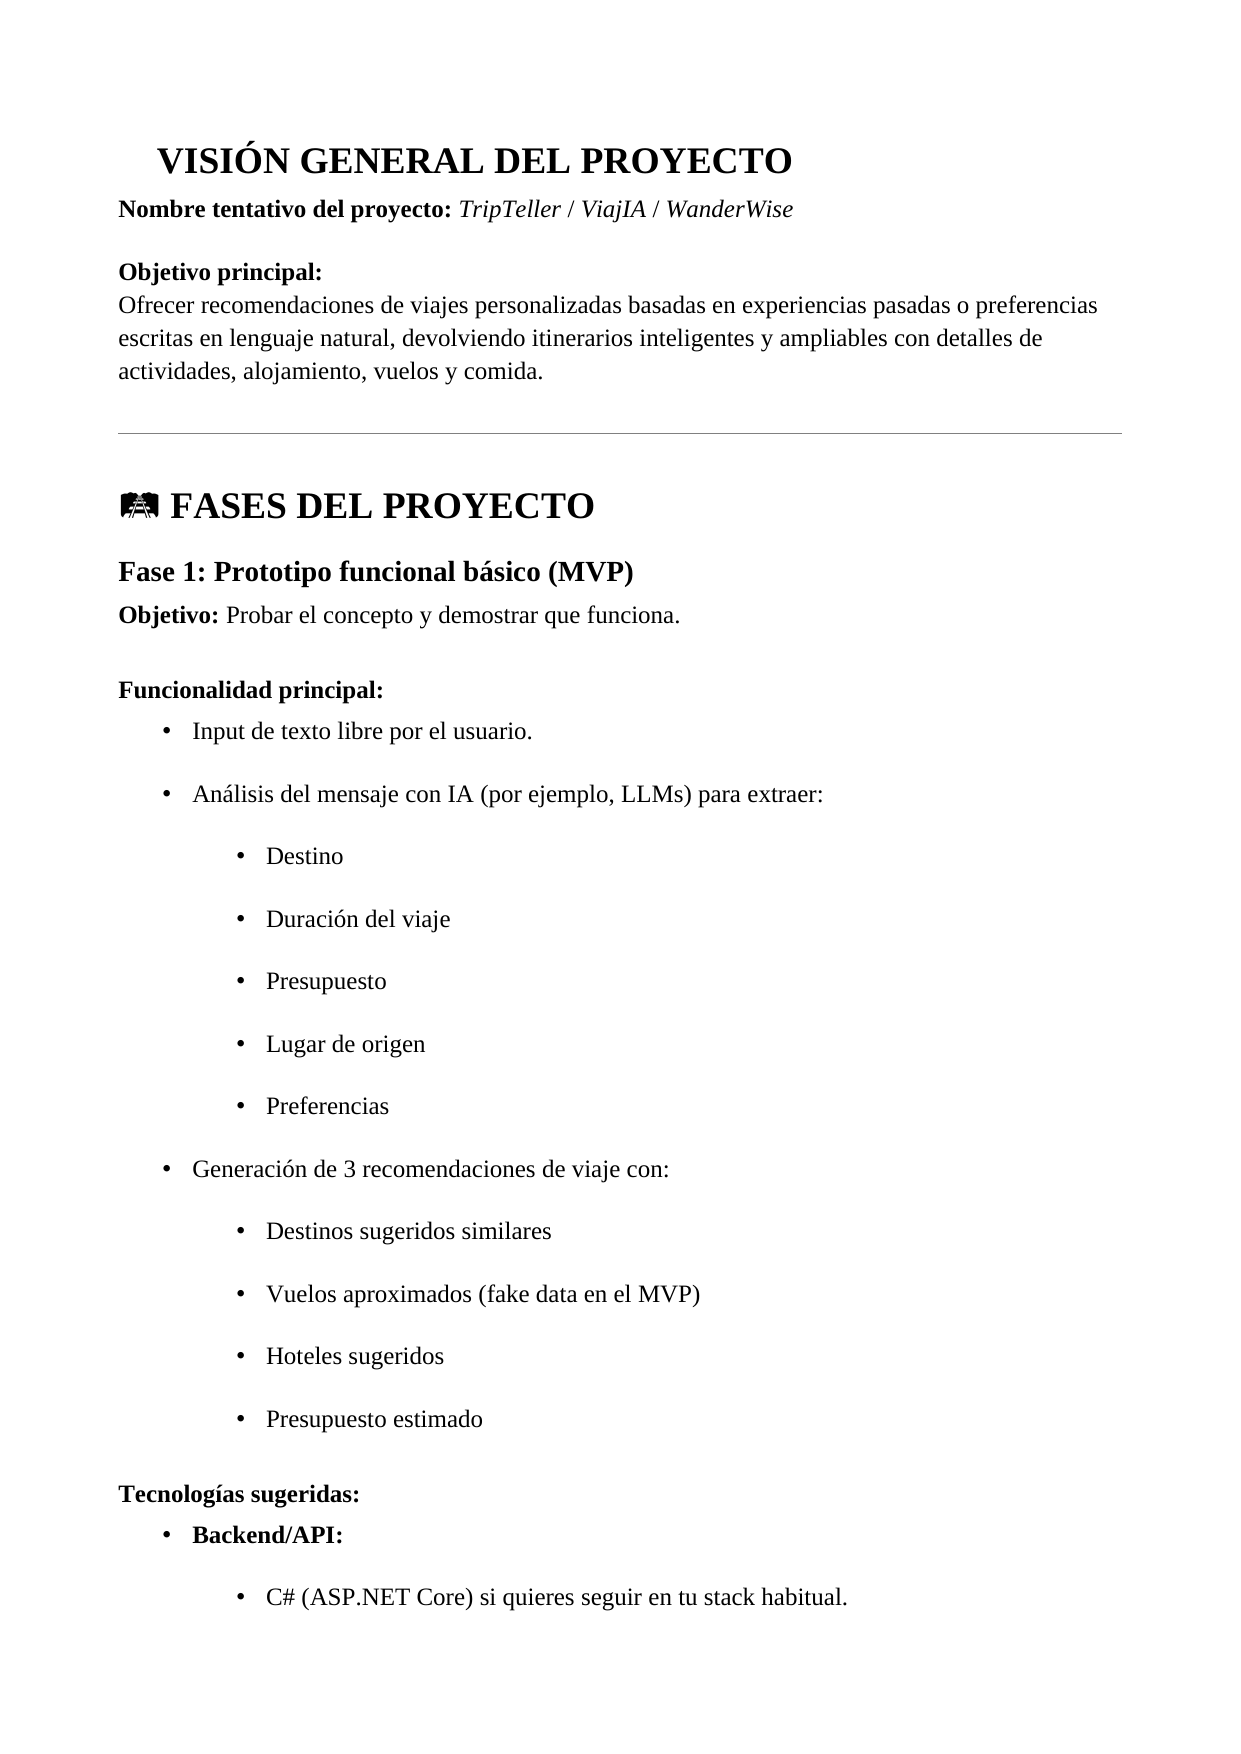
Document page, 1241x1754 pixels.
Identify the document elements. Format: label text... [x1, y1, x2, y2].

list Backend/API: [162, 1520, 1122, 1549]
list Presupuesto estimado [236, 1404, 1122, 1432]
subtitle Tecnologías sugeridas: [118, 1479, 1122, 1507]
subtitle Fase 1: Prototipo funcional básico (MVP) [118, 554, 1122, 587]
list Análisis del mensaje con IA (por ejemplo, LLMs) para extraer: [162, 779, 1122, 807]
text Objetivo: Probar el concepto y demostrar que funciona. [118, 600, 1122, 629]
text Objetivo principal: Ofrecer recomendaciones de viajes personalizadas basadas en experiencias pasadas o preferencias escritas en lenguaje natural, devolviendo itinerarios inteligentes y ampliables con detalles de actividades, alojamiento, vuelos y comida. [118, 257, 1122, 385]
list Duración del viaje [236, 904, 1122, 932]
list Vuelos aproximados (fake data en el MVP) [236, 1279, 1122, 1307]
list Destino [236, 841, 1122, 870]
list Presupuesto [236, 966, 1122, 995]
subtitle 🛤️ FASES DEL PROYECTO [118, 484, 1122, 527]
list Destinos sugeridos similares [236, 1216, 1122, 1245]
list Generación de 3 recomendaciones de viaje con: [162, 1154, 1122, 1182]
subtitle Funcionalidad principal: [118, 675, 1122, 704]
subtitle 🚀 VISIÓN GENERAL DEL PROYECTO [118, 139, 1122, 182]
list Input de texto libre por el usuario. [162, 716, 1122, 745]
list C# (ASP.NET Core) si quieres seguir en tu stack habitual. [236, 1582, 1122, 1611]
list Preferencias [236, 1091, 1122, 1120]
list Hoteles sugeridos [236, 1341, 1122, 1370]
list Lugar de origen [236, 1029, 1122, 1057]
text Nombre tentativo del proyecto: TripTeller / ViajIA / WanderWise [118, 194, 1122, 223]
